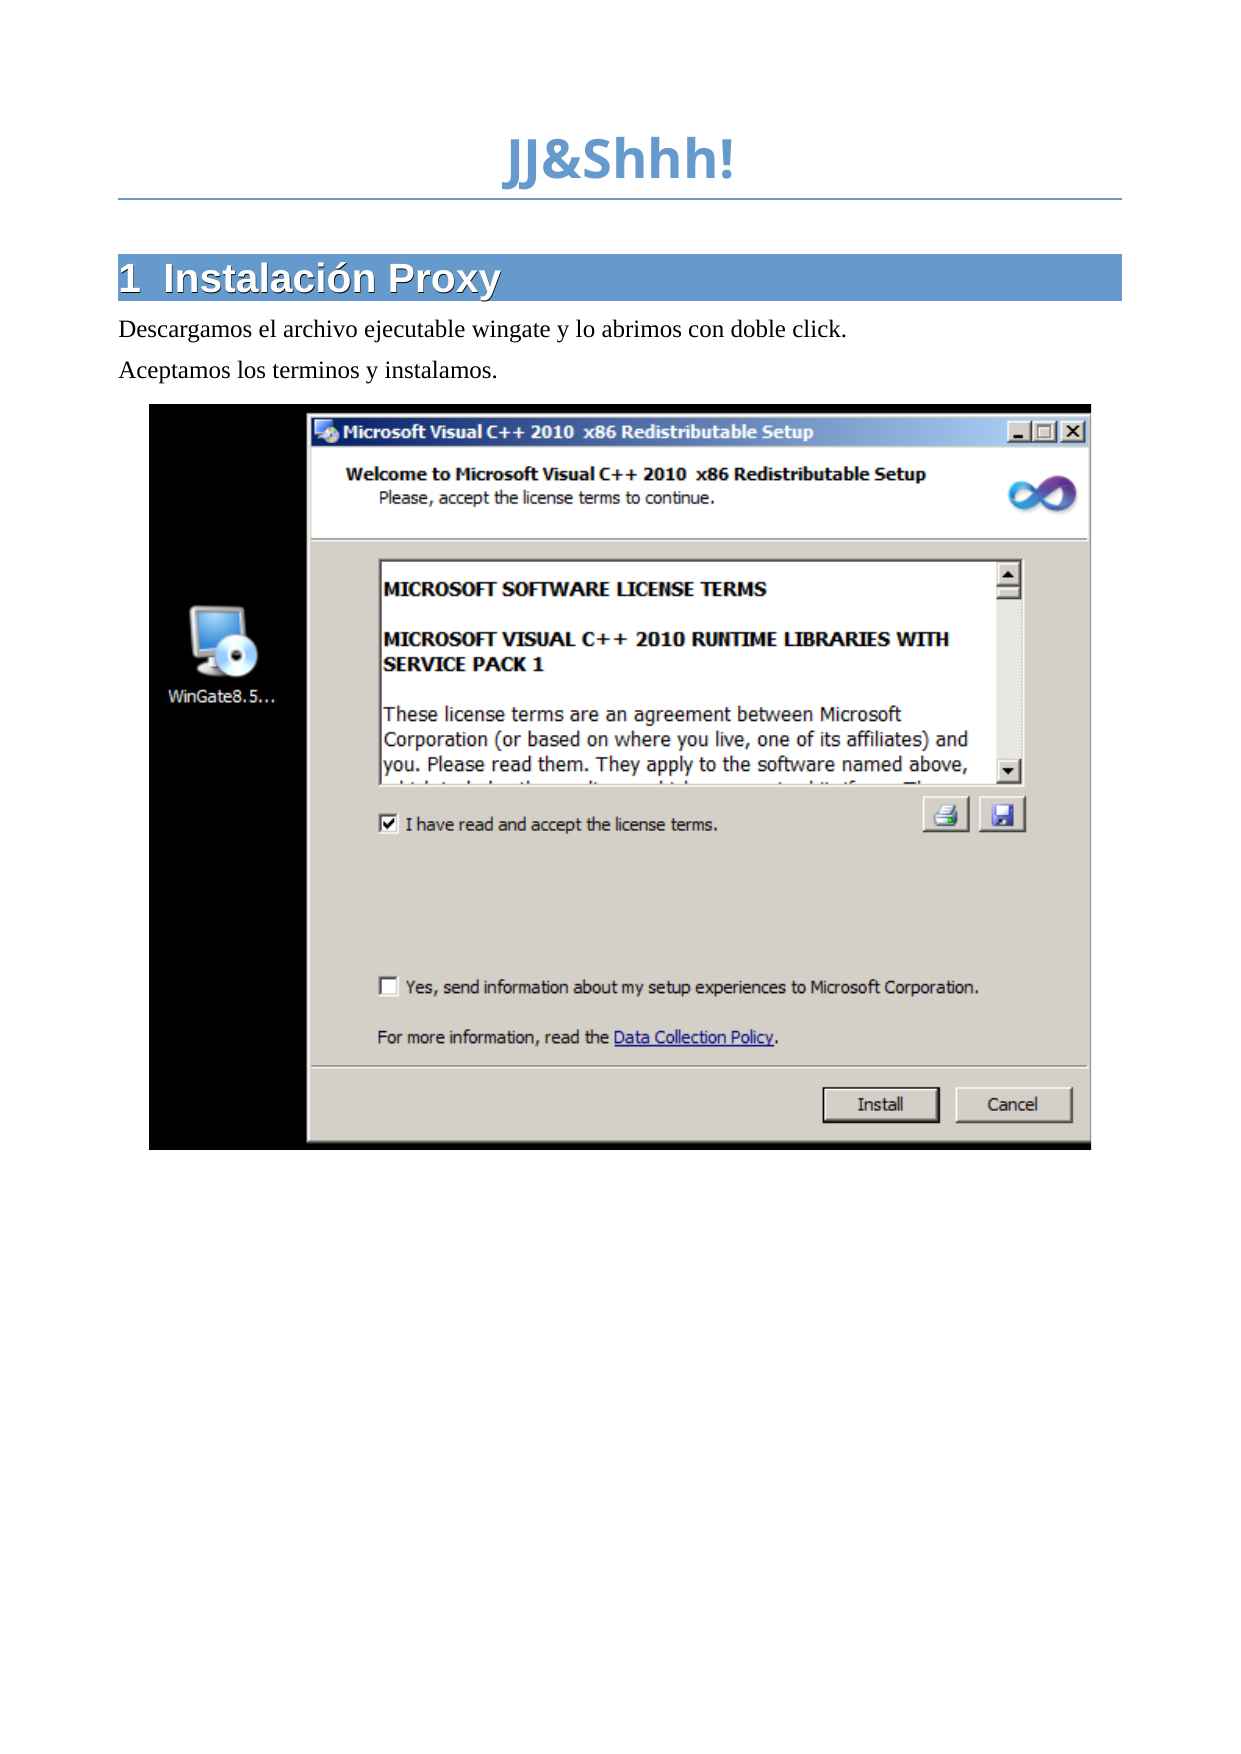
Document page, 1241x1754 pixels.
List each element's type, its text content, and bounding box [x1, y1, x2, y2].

subtitle Instalación Proxy [118, 254, 1122, 301]
picture [149, 404, 1092, 1150]
text Aceptamos los terminos y instalamos. [118, 355, 1122, 384]
text Descargamos el archivo ejecutable wingate y lo abrimos con doble click. [118, 314, 1122, 342]
